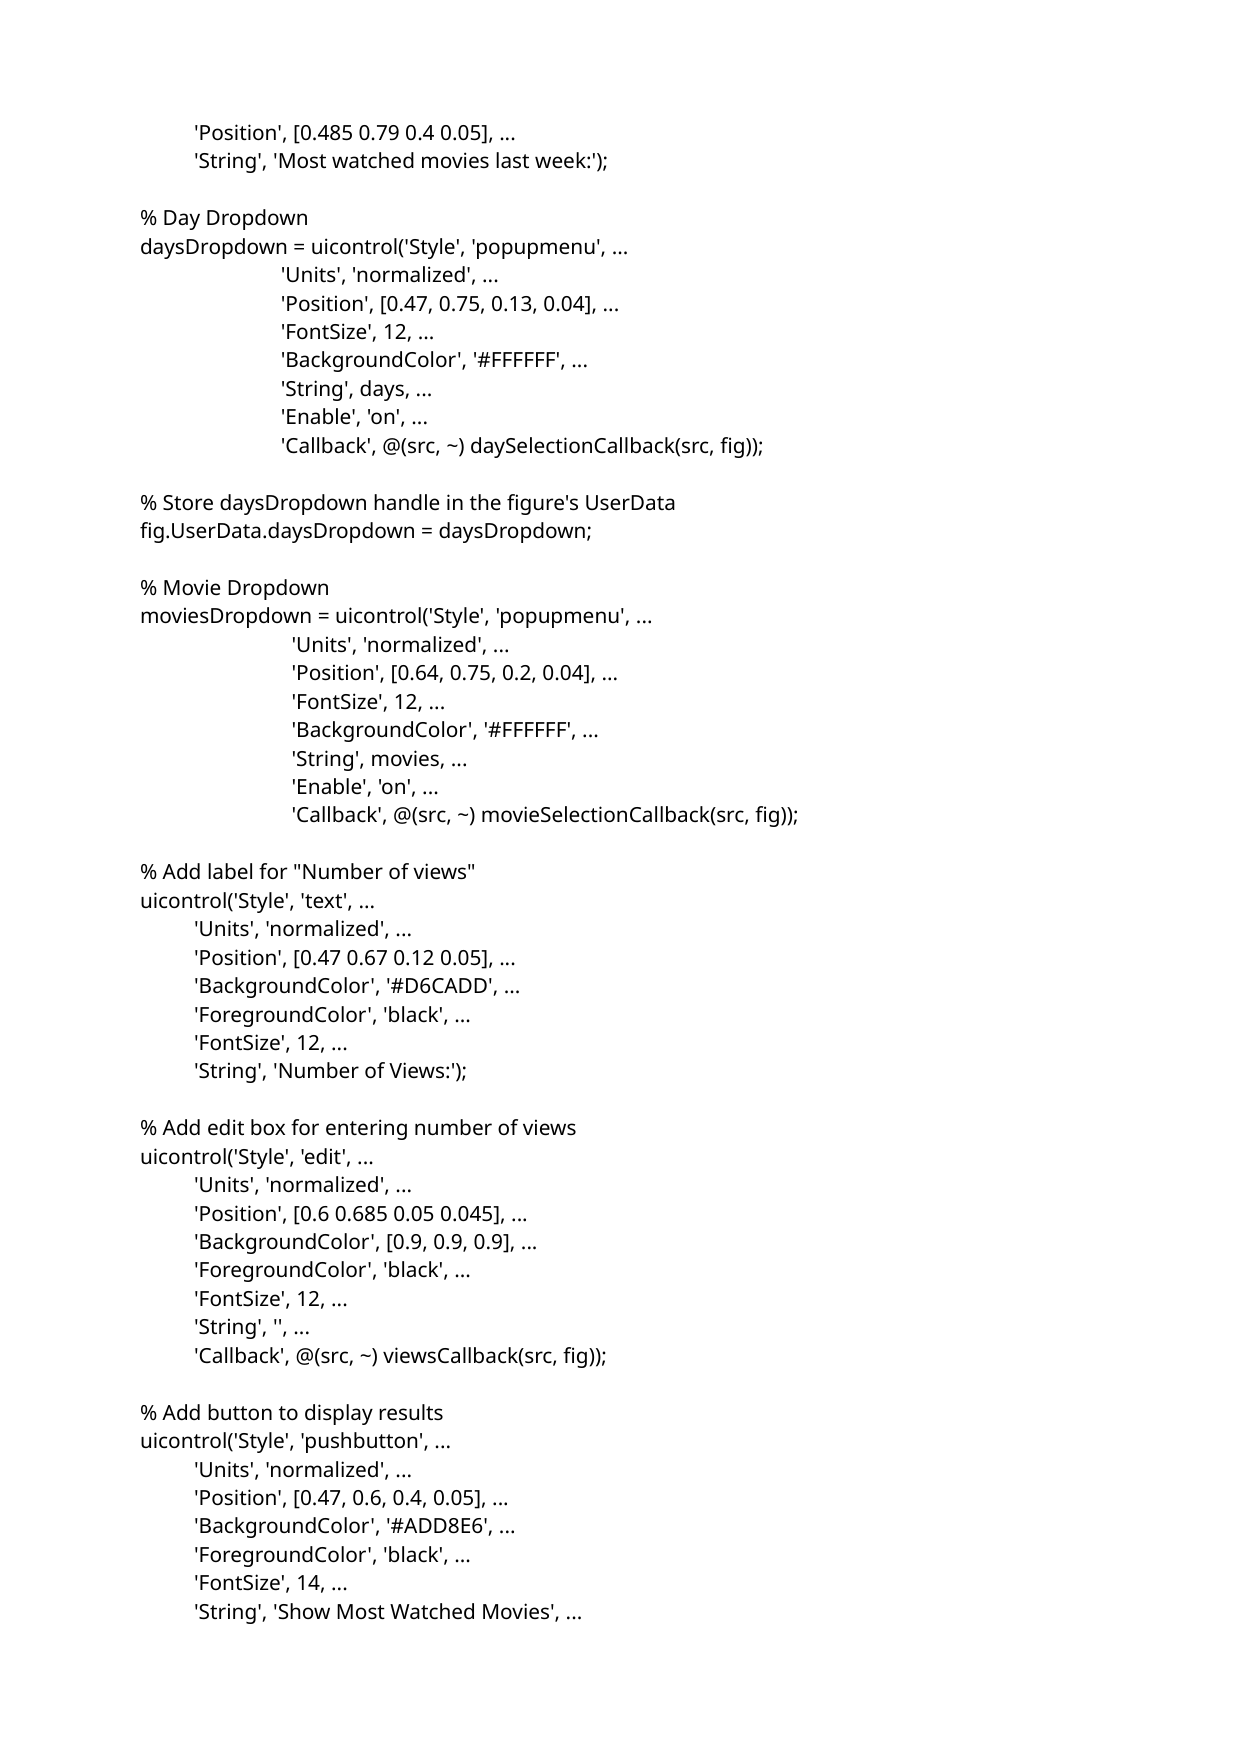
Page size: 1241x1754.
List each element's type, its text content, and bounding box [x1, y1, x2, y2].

text 'BackgroundColor', '#FFFFFF', ... [118, 346, 1122, 374]
text 'Position', [0.6 0.685 0.05 0.045], ... [118, 1199, 1122, 1227]
text 'Units', 'normalized', ... [118, 630, 1122, 658]
text 'FontSize', 12, ... [118, 1028, 1122, 1057]
text 'BackgroundColor', '#D6CADD', ... [118, 971, 1122, 1000]
text % Movie Dropdown [118, 573, 1122, 602]
text 'FontSize', 12, ... [118, 1284, 1122, 1312]
text % Day Dropdown [118, 203, 1122, 232]
text fig.UserData.daysDropdown = daysDropdown; [118, 516, 1122, 545]
text 'String', 'Show Most Watched Movies', ... [118, 1597, 1122, 1625]
text 'Enable', 'on', ... [118, 402, 1122, 431]
text 'Callback', @(src, ~) viewsCallback(src, fig)); [118, 1341, 1122, 1369]
text 'String', 'Number of Views:'); [118, 1057, 1122, 1085]
text 'Enable', 'on', ... [118, 772, 1122, 801]
text 'String', '', ... [118, 1312, 1122, 1341]
text % Add edit box for entering number of views [118, 1113, 1122, 1142]
text 'ForegroundColor', 'black', ... [118, 1256, 1122, 1284]
text 'FontSize', 14, ... [118, 1568, 1122, 1597]
text 'Position', [0.485 0.79 0.4 0.05], ... [118, 118, 1122, 147]
text 'String', 'Most watched movies last week:'); [118, 147, 1122, 175]
text 'FontSize', 12, ... [118, 317, 1122, 346]
text uicontrol('Style', 'pushbutton', ... [118, 1426, 1122, 1455]
text 'String', movies, ... [118, 744, 1122, 772]
text 'BackgroundColor', '#ADD8E6', ... [118, 1512, 1122, 1540]
text 'FontSize', 12, ... [118, 687, 1122, 715]
text 'BackgroundColor', [0.9, 0.9, 0.9], ... [118, 1227, 1122, 1256]
text 'Units', 'normalized', ... [118, 1170, 1122, 1199]
text % Add button to display results [118, 1398, 1122, 1426]
text 'BackgroundColor', '#FFFFFF', ... [118, 715, 1122, 744]
text 'ForegroundColor', 'black', ... [118, 1000, 1122, 1028]
text 'Position', [0.47, 0.75, 0.13, 0.04], ... [118, 289, 1122, 317]
text 'Units', 'normalized', ... [118, 914, 1122, 943]
text moviesDropdown = uicontrol('Style', 'popupmenu', ... [118, 602, 1122, 630]
text 'Position', [0.47 0.67 0.12 0.05], ... [118, 943, 1122, 971]
text 'Position', [0.47, 0.6, 0.4, 0.05], ... [118, 1483, 1122, 1512]
text 'ForegroundColor', 'black', ... [118, 1540, 1122, 1568]
text 'Position', [0.64, 0.75, 0.2, 0.04], ... [118, 658, 1122, 687]
text uicontrol('Style', 'text', ... [118, 886, 1122, 914]
text uicontrol('Style', 'edit', ... [118, 1142, 1122, 1170]
text 'Callback', @(src, ~) daySelectionCallback(src, fig)); [118, 431, 1122, 459]
text 'Callback', @(src, ~) movieSelectionCallback(src, fig)); [118, 801, 1122, 829]
text % Add label for "Number of views" [118, 857, 1122, 886]
text % Store daysDropdown handle in the figure's UserData [118, 488, 1122, 516]
text 'Units', 'normalized', ... [118, 260, 1122, 289]
text 'String', days, ... [118, 374, 1122, 402]
text 'Units', 'normalized', ... [118, 1455, 1122, 1483]
text daysDropdown = uicontrol('Style', 'popupmenu', ... [118, 232, 1122, 260]
